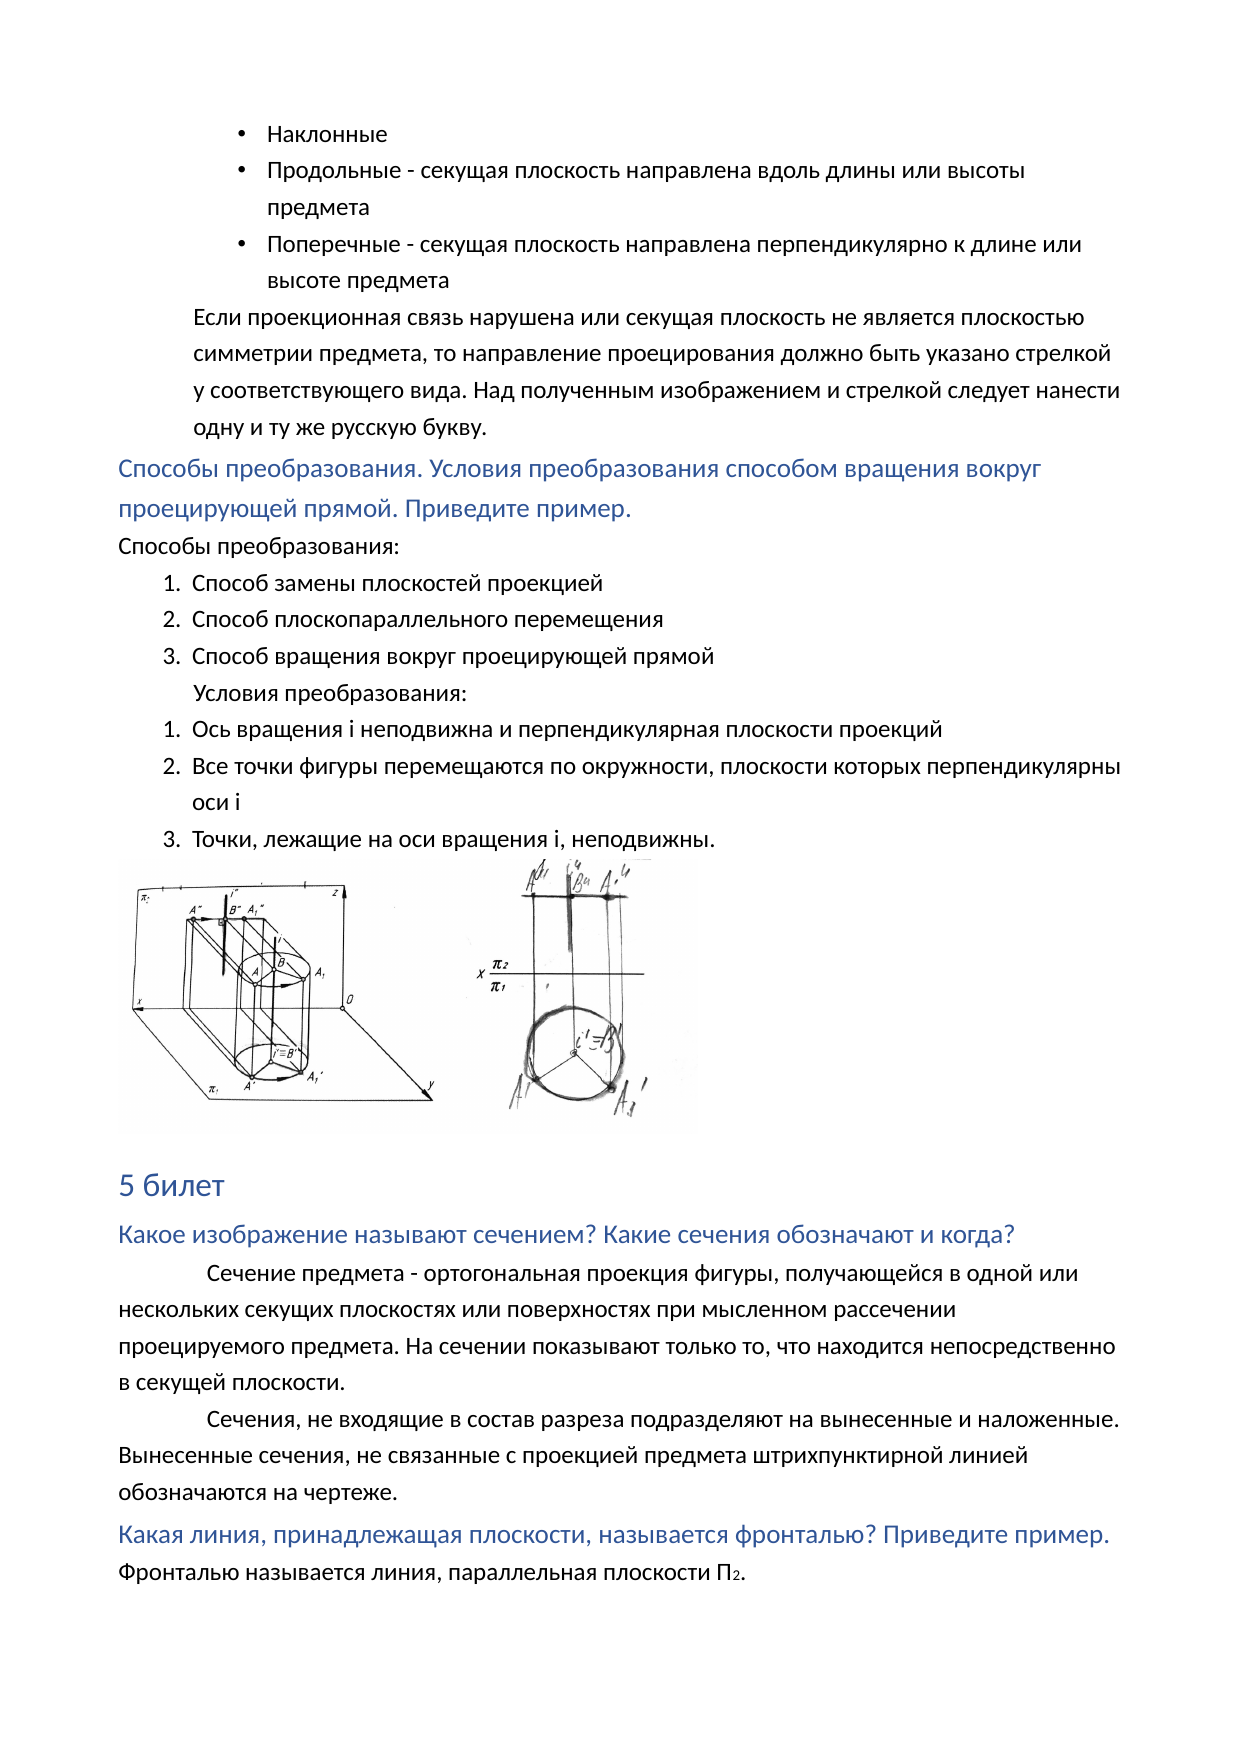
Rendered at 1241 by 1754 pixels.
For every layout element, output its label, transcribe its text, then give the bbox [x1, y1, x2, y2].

text Если проекционная связь нарушена или секущая плоскость не является плоскостью симметрии предмета, то направление проецирования должно быть указано стрелкой у соответствующего вида. Над полученным изображением и стрелкой следует нанести одну и ту же русскую букву. [193, 301, 1122, 441]
list Наклонные [237, 118, 1122, 149]
text Сечение предмета - ортогональная проекция фигуры, получающейся в одной или нескольких секущих плоскостях или поверхностях при мысленном рассечении проецируемого предмета. На сечении показывают только то, что находится непосредственно в секущей плоскости. [118, 1257, 1122, 1397]
list Точки, лежащие на оси вращения i, неподвижны. [162, 823, 1122, 853]
text Сечения, не входящие в состав разреза подразделяют на вынесенные и наложенные. Вынесенные сечения, не связанные с проекцией предмета штрихпунктирной линией обозначаются на чертеже. [118, 1403, 1122, 1507]
text Способы преобразования: [118, 531, 1122, 561]
list Способ замены плоскостей проекцией [162, 567, 1122, 598]
list Все точки фигуры перемещаются по окружности, плоскости которых перпендикулярны оси i [162, 750, 1122, 817]
subtitle Какое изображение называют сечением? Какие сечения обозначают и когда? [118, 1217, 1122, 1250]
text Фронталью называется линия, параллельная плоскости П2. [118, 1556, 1122, 1587]
subtitle Способы преобразования. Условия преобразования способом вращения вокруг проецирующей прямой. Приведите пример. [118, 451, 1122, 524]
subtitle 5 билет [118, 1164, 1122, 1205]
picture [118, 859, 698, 1134]
subtitle Какая линия, принадлежащая плоскости, называется фронталью? Приведите пример. [118, 1517, 1122, 1550]
list Ось вращения i неподвижна и перпендикулярная плоскости проекций [162, 713, 1122, 744]
list Продольные - секущая плоскость направлена вдоль длины или высоты предмета [237, 155, 1122, 222]
list Поперечные - секущая плоскость направлена перпендикулярно к длине или высоте предмета [237, 228, 1122, 295]
list Способ плоскопараллельного перемещения [162, 604, 1122, 634]
list Способ вращения вокруг проецирующей прямой [162, 640, 1122, 671]
text Условия преобразования: [193, 677, 1122, 707]
